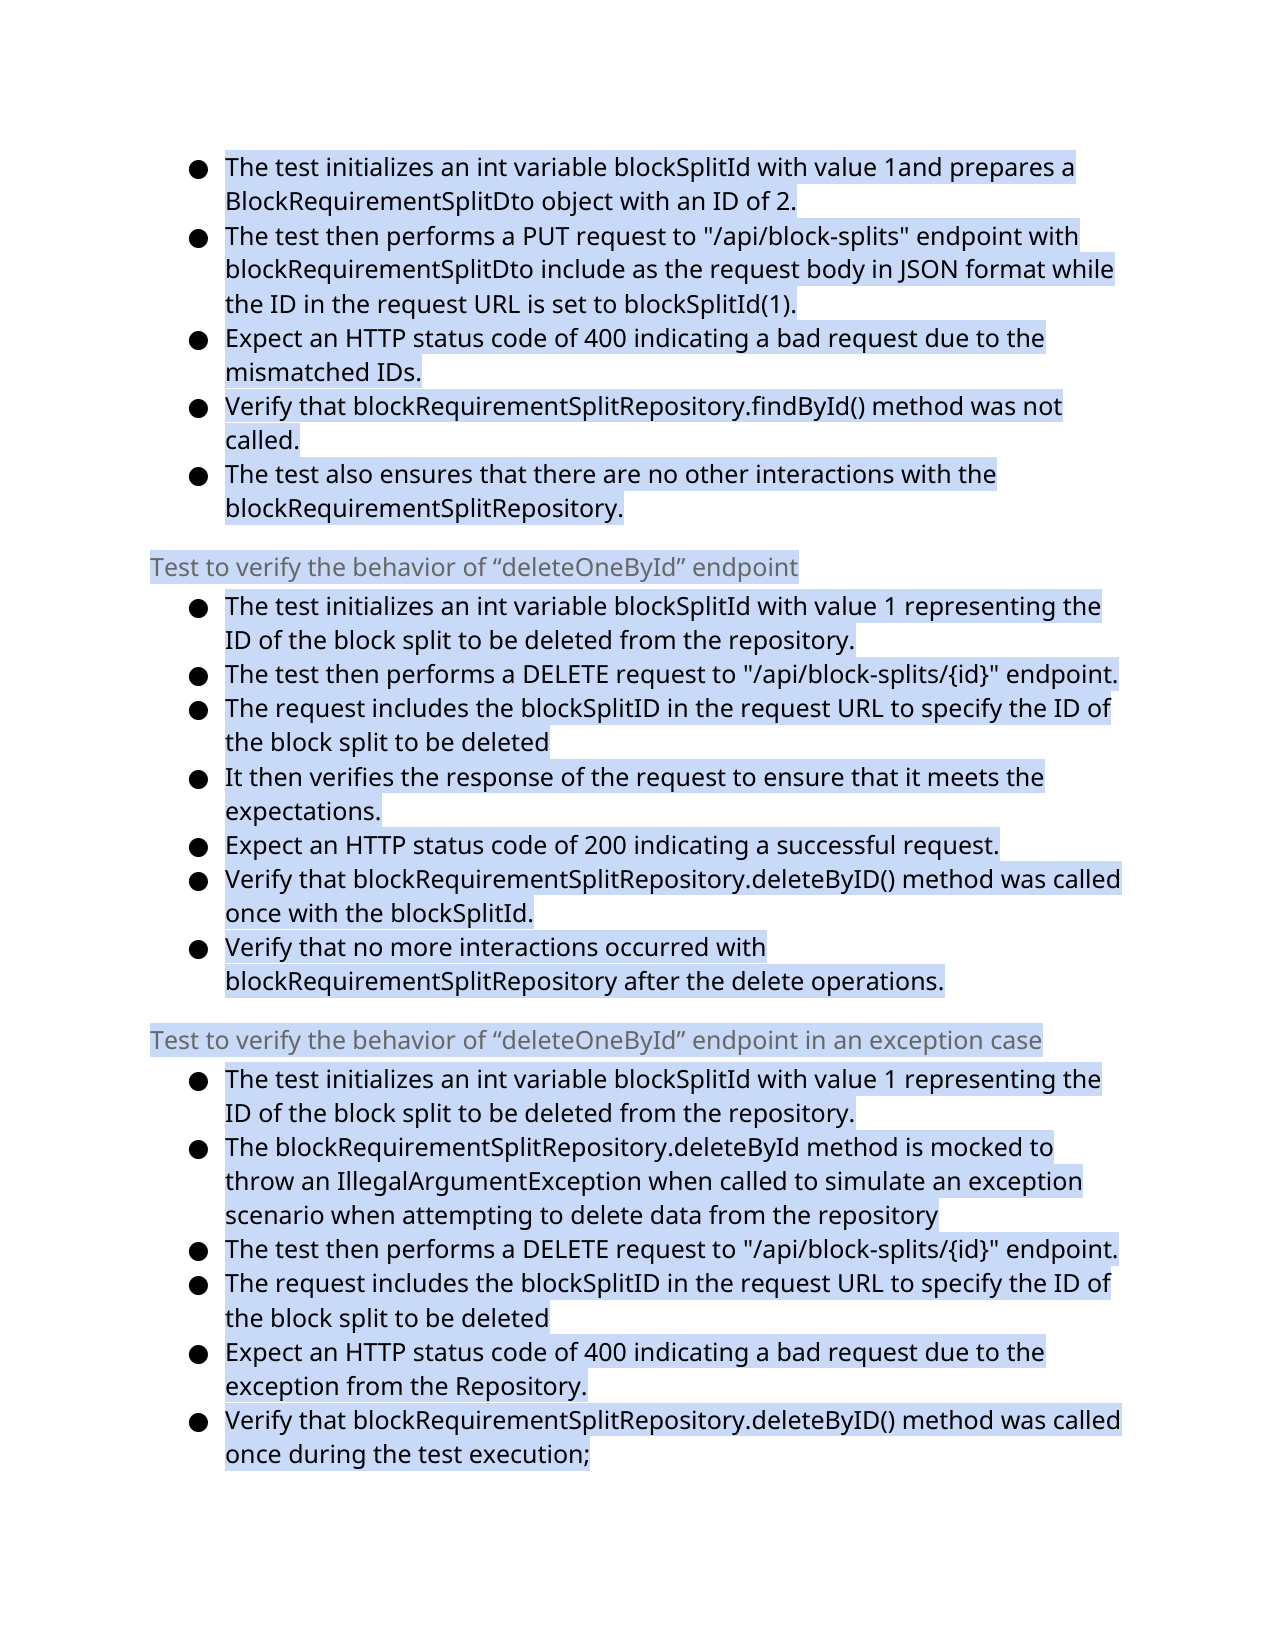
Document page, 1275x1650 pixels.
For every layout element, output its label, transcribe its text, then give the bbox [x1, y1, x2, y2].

list The request includes the blockSplitID in the request URL to specify the ID of the block split to be deleted [187, 691, 1125, 759]
text Test to verify the behavior of “deleteOneById” endpoint [150, 550, 1125, 584]
list Expect an HTTP status code of 200 indicating a successful request. [187, 827, 1125, 861]
text Test to verify the behavior of “deleteOneById” endpoint in an exception case [150, 1023, 1125, 1057]
list The blockRequirementSplitRepository.deleteById method is mocked to throw an IllegalArgumentException when called to simulate an exception scenario when attempting to delete data from the repository [187, 1130, 1125, 1232]
list Verify that blockRequirementSplitRepository.deleteByID() method was called once with the blockSplitId. [187, 861, 1125, 929]
list Verify that no more interactions occurred with blockRequirementSplitRepository after the delete operations. [187, 929, 1125, 998]
list Expect an HTTP status code of 400 indicating a bad request due to the mismatched IDs. [187, 320, 1125, 388]
list The test initializes an int variable blockSplitId with value 1 representing the ID of the block split to be deleted from the repository. [187, 1062, 1125, 1130]
list The request includes the blockSplitID in the request URL to specify the ID of the block split to be deleted [187, 1266, 1125, 1334]
list The test then performs a DELETE request to "/api/block-splits/{id}" endpoint. [187, 657, 1125, 691]
list The test then performs a DELETE request to "/api/block-splits/{id}" endpoint. [187, 1232, 1125, 1266]
list The test initializes an int variable blockSplitId with value 1and prepares a BlockRequirementSplitDto object with an ID of 2. [187, 150, 1125, 218]
list Verify that blockRequirementSplitRepository.deleteByID() method was called once during the test execution; [187, 1402, 1125, 1471]
list It then verifies the response of the request to ensure that it meets the expectations. [187, 759, 1125, 827]
list Expect an HTTP status code of 400 indicating a bad request due to the exception from the Repository. [187, 1334, 1125, 1402]
list The test then performs a PUT request to "/api/block-splits" endpoint with blockRequirementSplitDto include as the request body in JSON format while the ID in the request URL is set to blockSplitId(1). [187, 218, 1125, 320]
list The test also ensures that there are no other interactions with the blockRequirementSplitRepository. [187, 457, 1125, 525]
list The test initializes an int variable blockSplitId with value 1 representing the ID of the block split to be deleted from the repository. [187, 589, 1125, 657]
list Verify that blockRequirementSplitRepository.findById() method was not called. [187, 388, 1125, 457]
